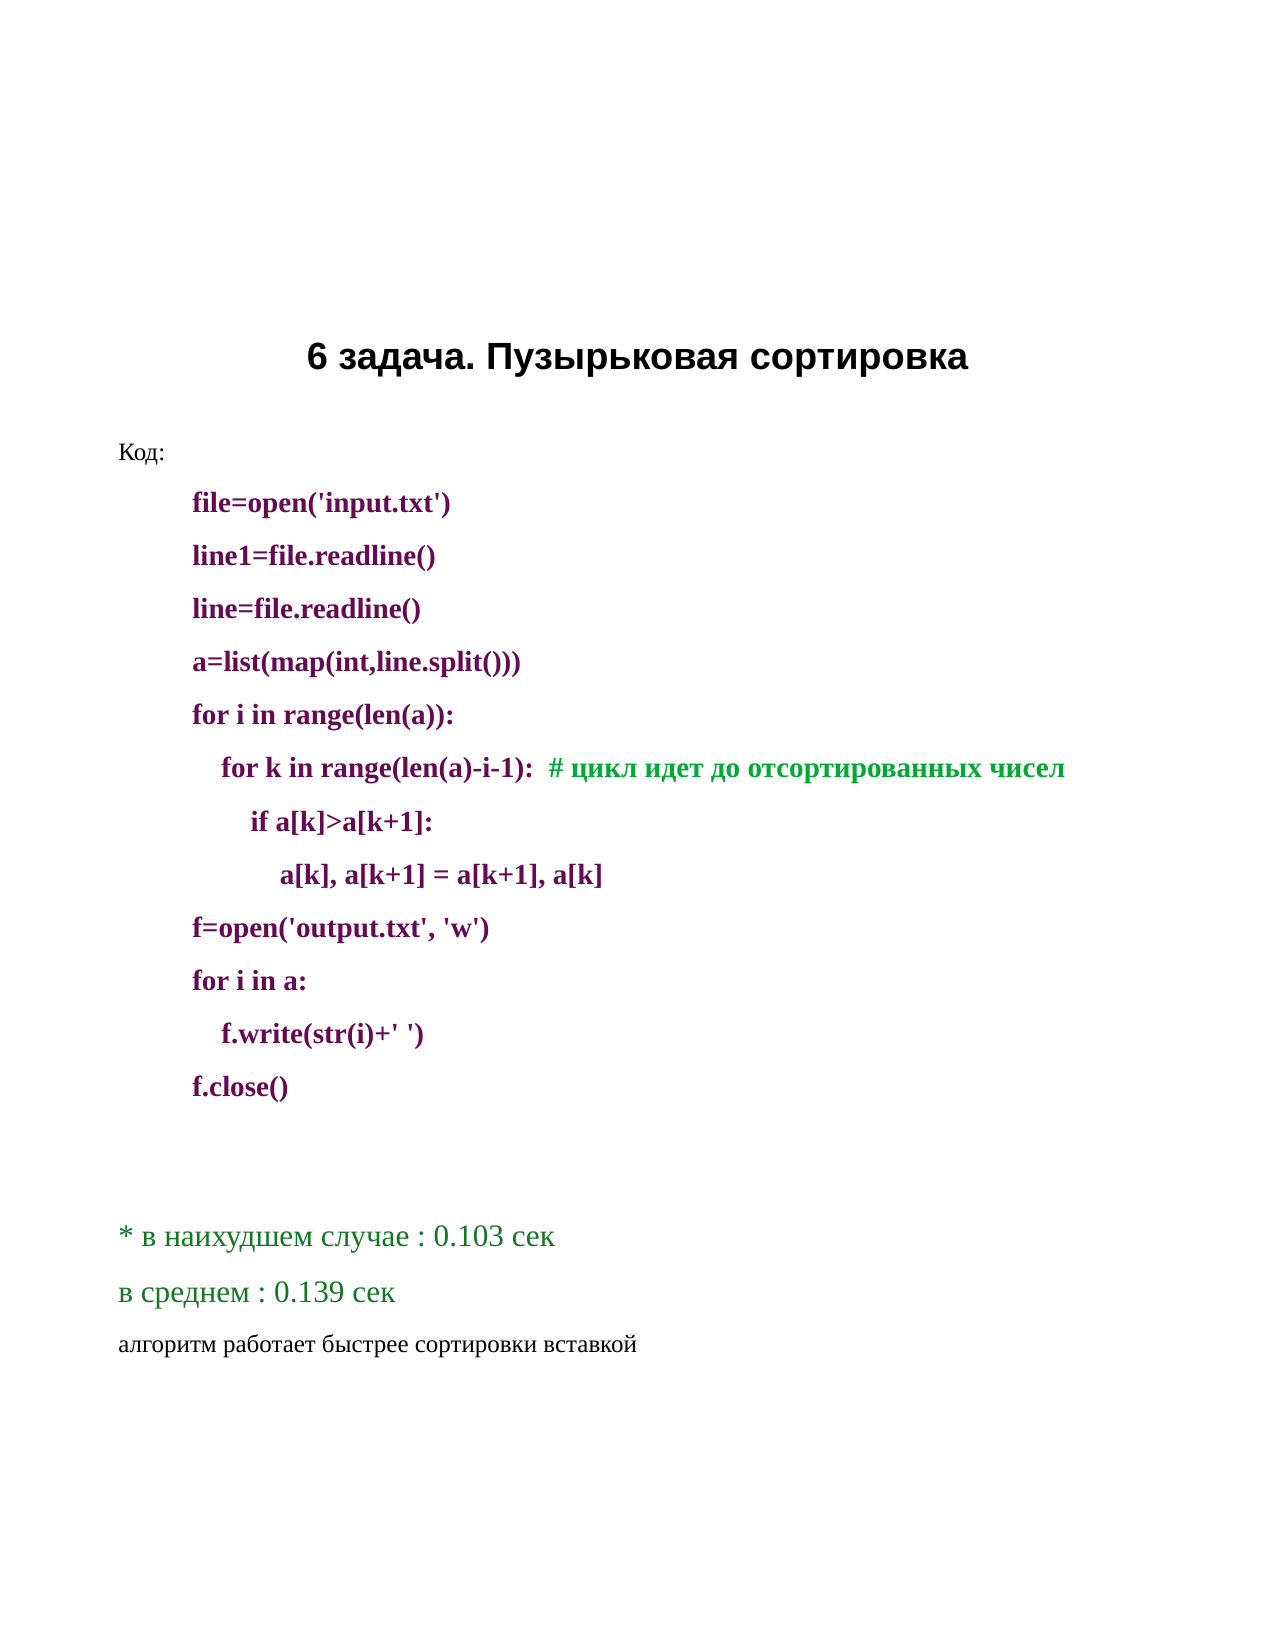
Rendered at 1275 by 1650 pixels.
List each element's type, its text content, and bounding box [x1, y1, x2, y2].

text f.write(str(i)+' ') [192, 1016, 1157, 1050]
text a=list(map(int,line.split())) [192, 644, 1157, 678]
text line1=file.readline() [192, 538, 1157, 572]
text f=open('output.txt', 'w') [192, 910, 1157, 943]
text алгоритм работает быстрее сортировки вставкой [118, 1329, 1157, 1358]
text for k in range(len(a)-i-1): # цикл идет до отсортированных чисел [192, 751, 1157, 784]
text for i in range(len(a)): [192, 697, 1157, 731]
text Код: [118, 437, 1157, 466]
text a[k], a[k+1] = a[k+1], a[k] [192, 857, 1157, 890]
text f.close() [192, 1069, 1157, 1103]
text line=file.readline() [192, 591, 1157, 625]
text в среднем : 0.139 сек [118, 1273, 1157, 1309]
subtitle 6 задача. Пузырьковая сортировка [118, 333, 1157, 377]
text * в наихудшем случае : 0.103 сек [118, 1218, 1157, 1253]
text file=open('input.txt') [192, 485, 1157, 518]
text for i in a: [192, 963, 1157, 997]
text if a[k]>a[k+1]: [192, 804, 1157, 837]
